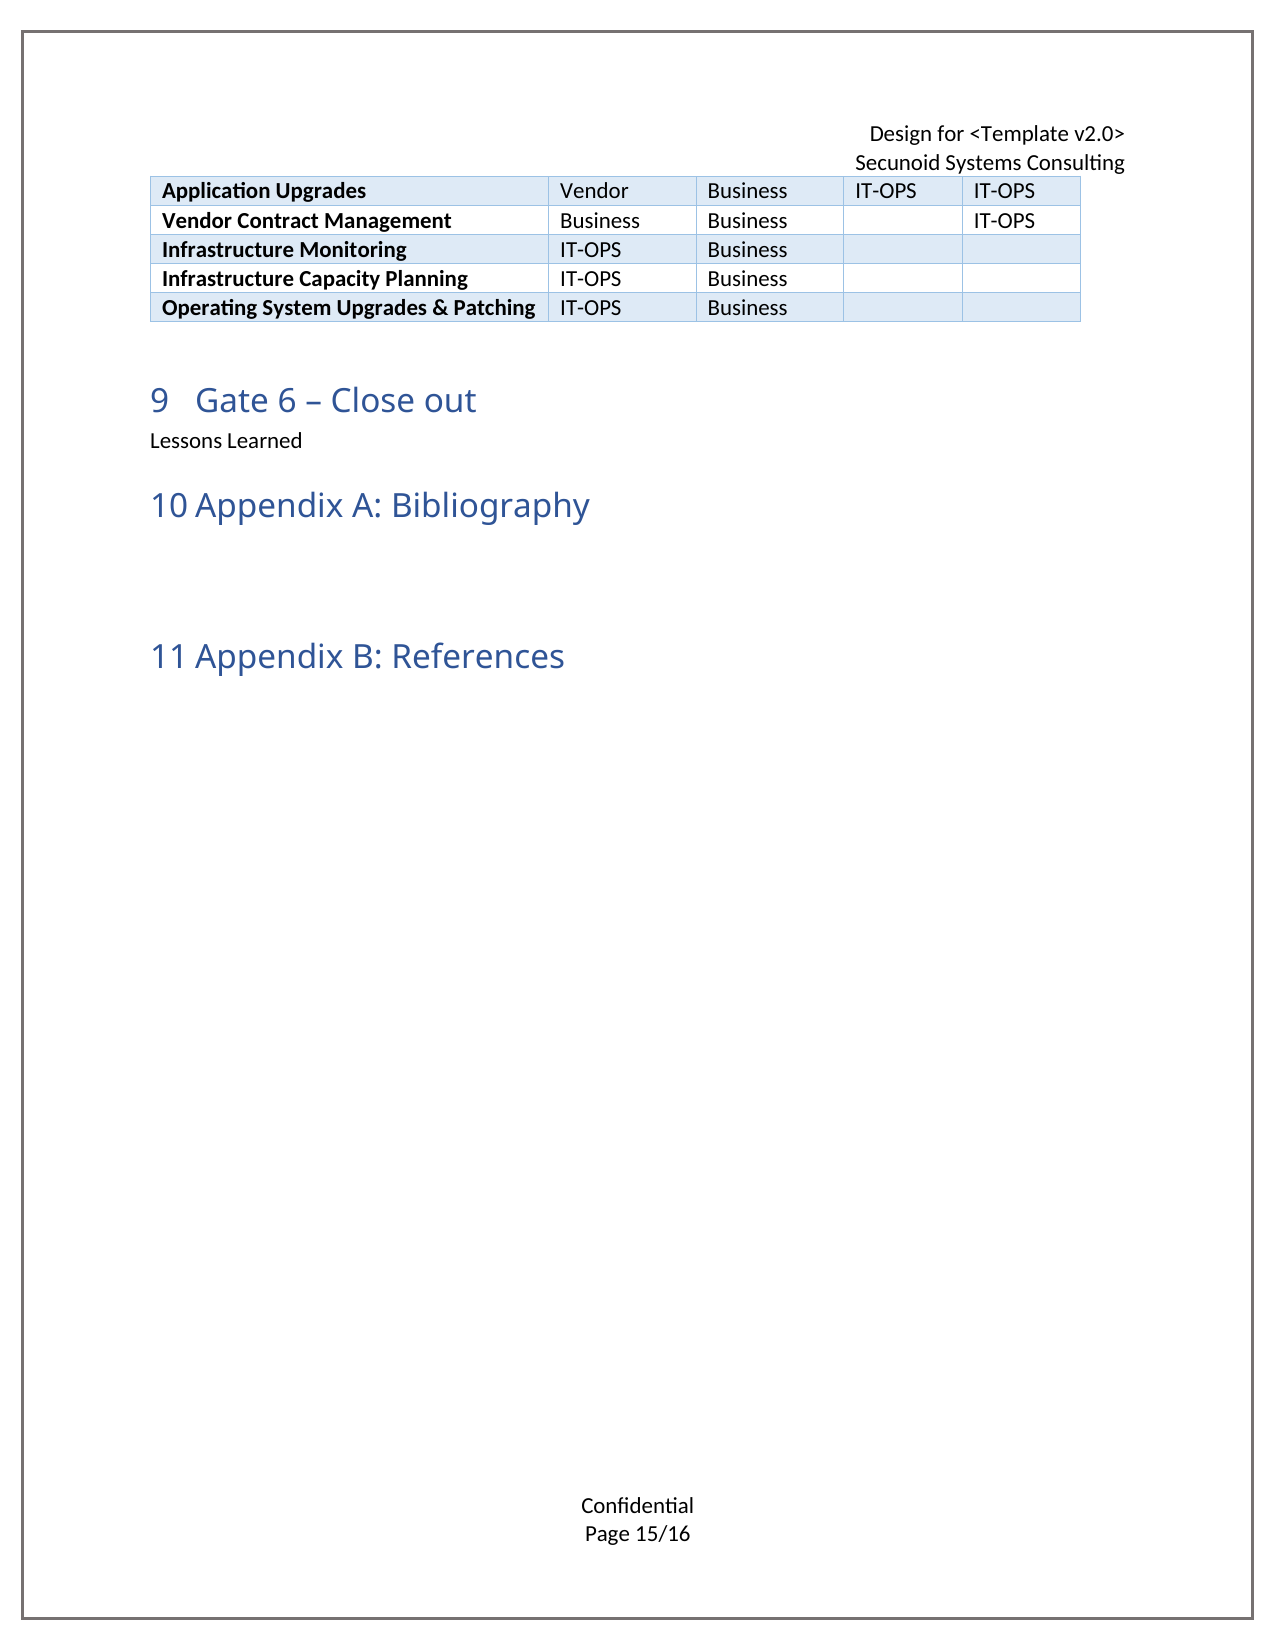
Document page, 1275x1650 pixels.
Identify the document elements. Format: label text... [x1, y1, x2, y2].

subtitle Appendix B: References [150, 632, 1125, 678]
table_cell Business [549, 206, 696, 234]
table_cell [844, 293, 962, 321]
table_cell Operating System Upgrades & Patching [151, 293, 548, 321]
table_cell [963, 235, 1080, 263]
table_cell Application Upgrades [151, 177, 548, 205]
subtitle Appendix A: Bibliography [150, 481, 1125, 527]
table_cell Business [697, 206, 843, 234]
table_cell Business [697, 264, 843, 292]
table_cell IT-OPS [963, 206, 1080, 234]
table_cell Business [697, 235, 843, 263]
table_cell [844, 235, 962, 263]
table_cell [844, 206, 962, 234]
table_cell IT-OPS [963, 177, 1080, 205]
text Lessons Learned [150, 426, 1125, 454]
table_cell Business [697, 177, 843, 205]
table_cell Infrastructure Capacity Planning [151, 264, 548, 292]
subtitle Gate 6 – Close out [150, 377, 1125, 423]
table_cell IT-OPS [844, 177, 962, 205]
table_cell Business [697, 293, 843, 321]
table_cell Vendor [549, 177, 696, 205]
table_cell Vendor Contract Management [151, 206, 548, 234]
table_cell [844, 264, 962, 292]
table_cell IT-OPS [549, 293, 696, 321]
table_cell [963, 293, 1080, 321]
table_cell IT-OPS [549, 264, 696, 292]
table_cell Infrastructure Monitoring [151, 235, 548, 263]
table_cell IT-OPS [549, 235, 696, 263]
table_cell [963, 264, 1080, 292]
